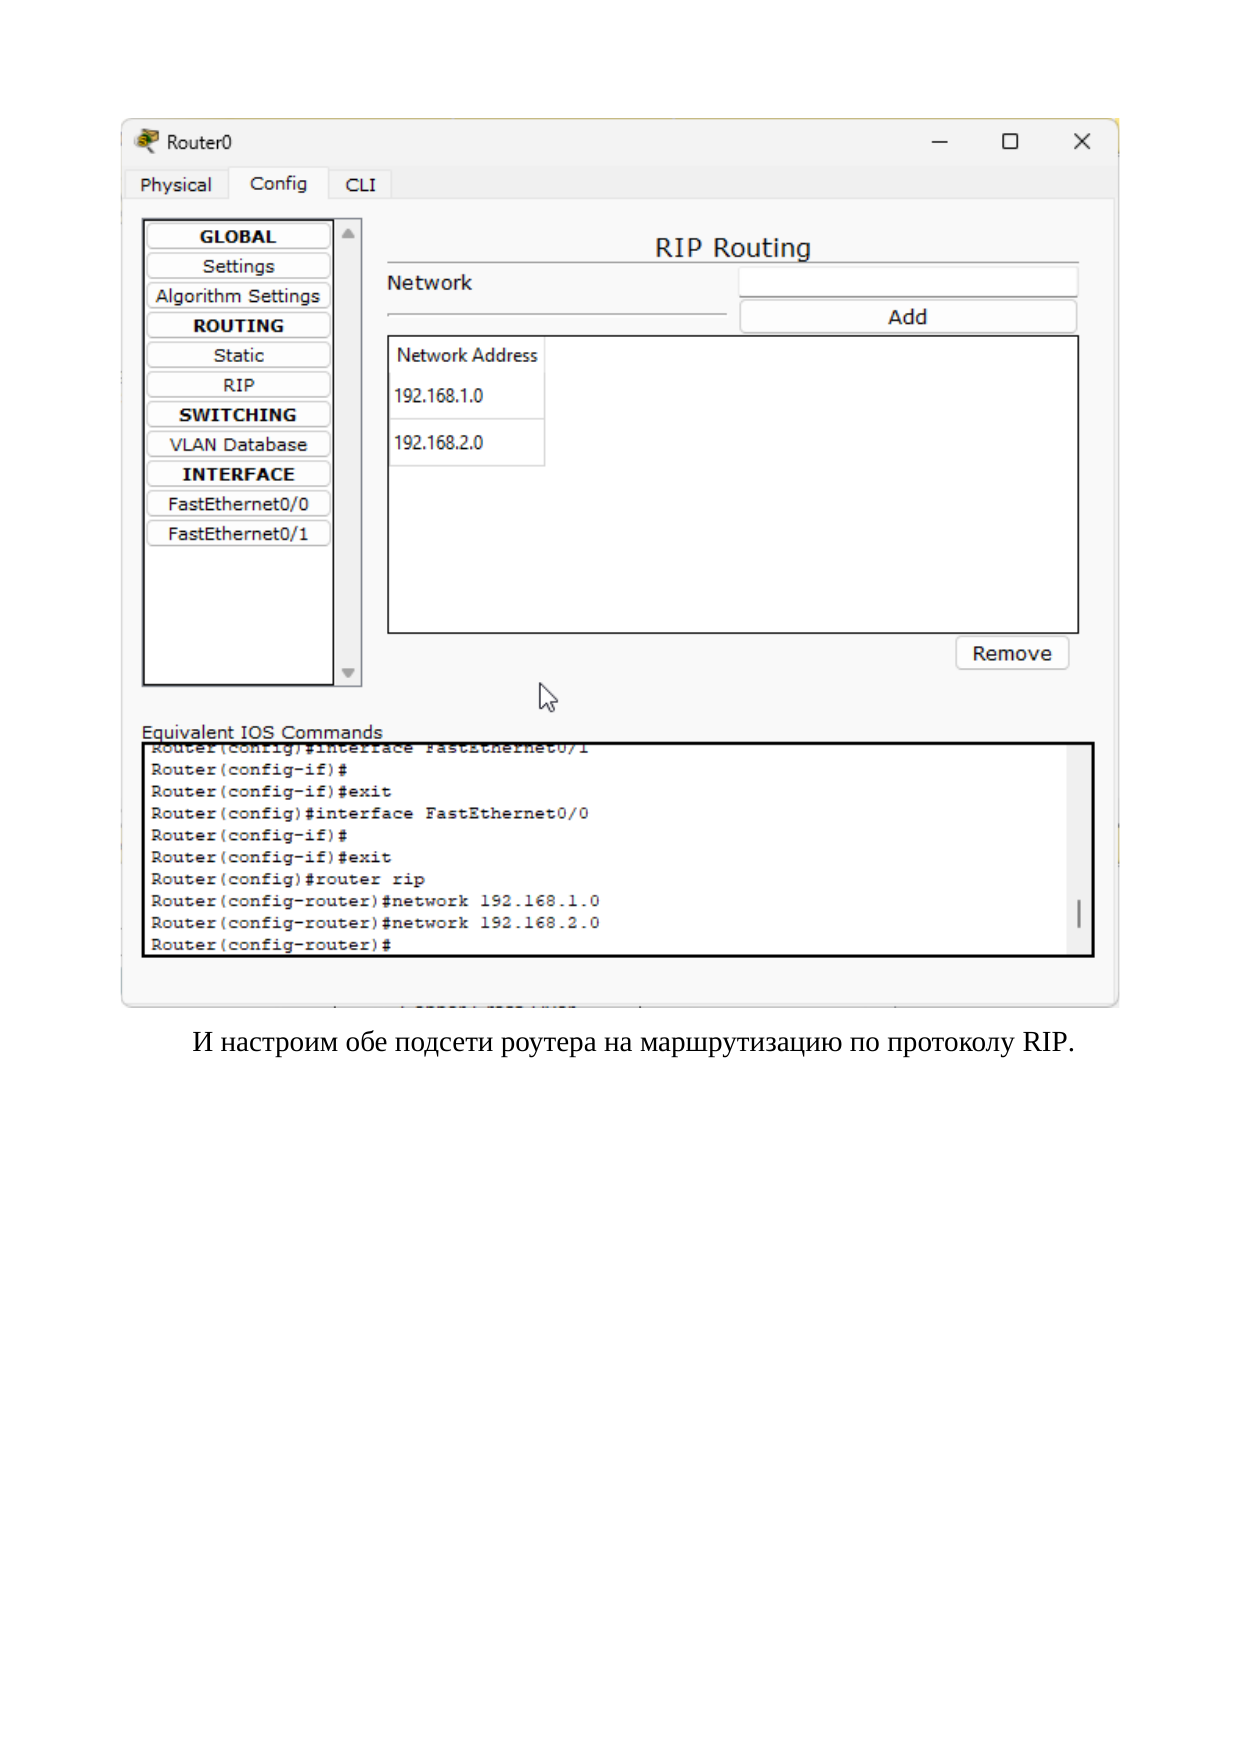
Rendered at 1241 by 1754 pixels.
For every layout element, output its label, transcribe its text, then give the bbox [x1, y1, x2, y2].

picture [120, 118, 1120, 1008]
text И настроим обе подсети роутера на маршрутизацию по протоколу RIP. [118, 1024, 1122, 1058]
